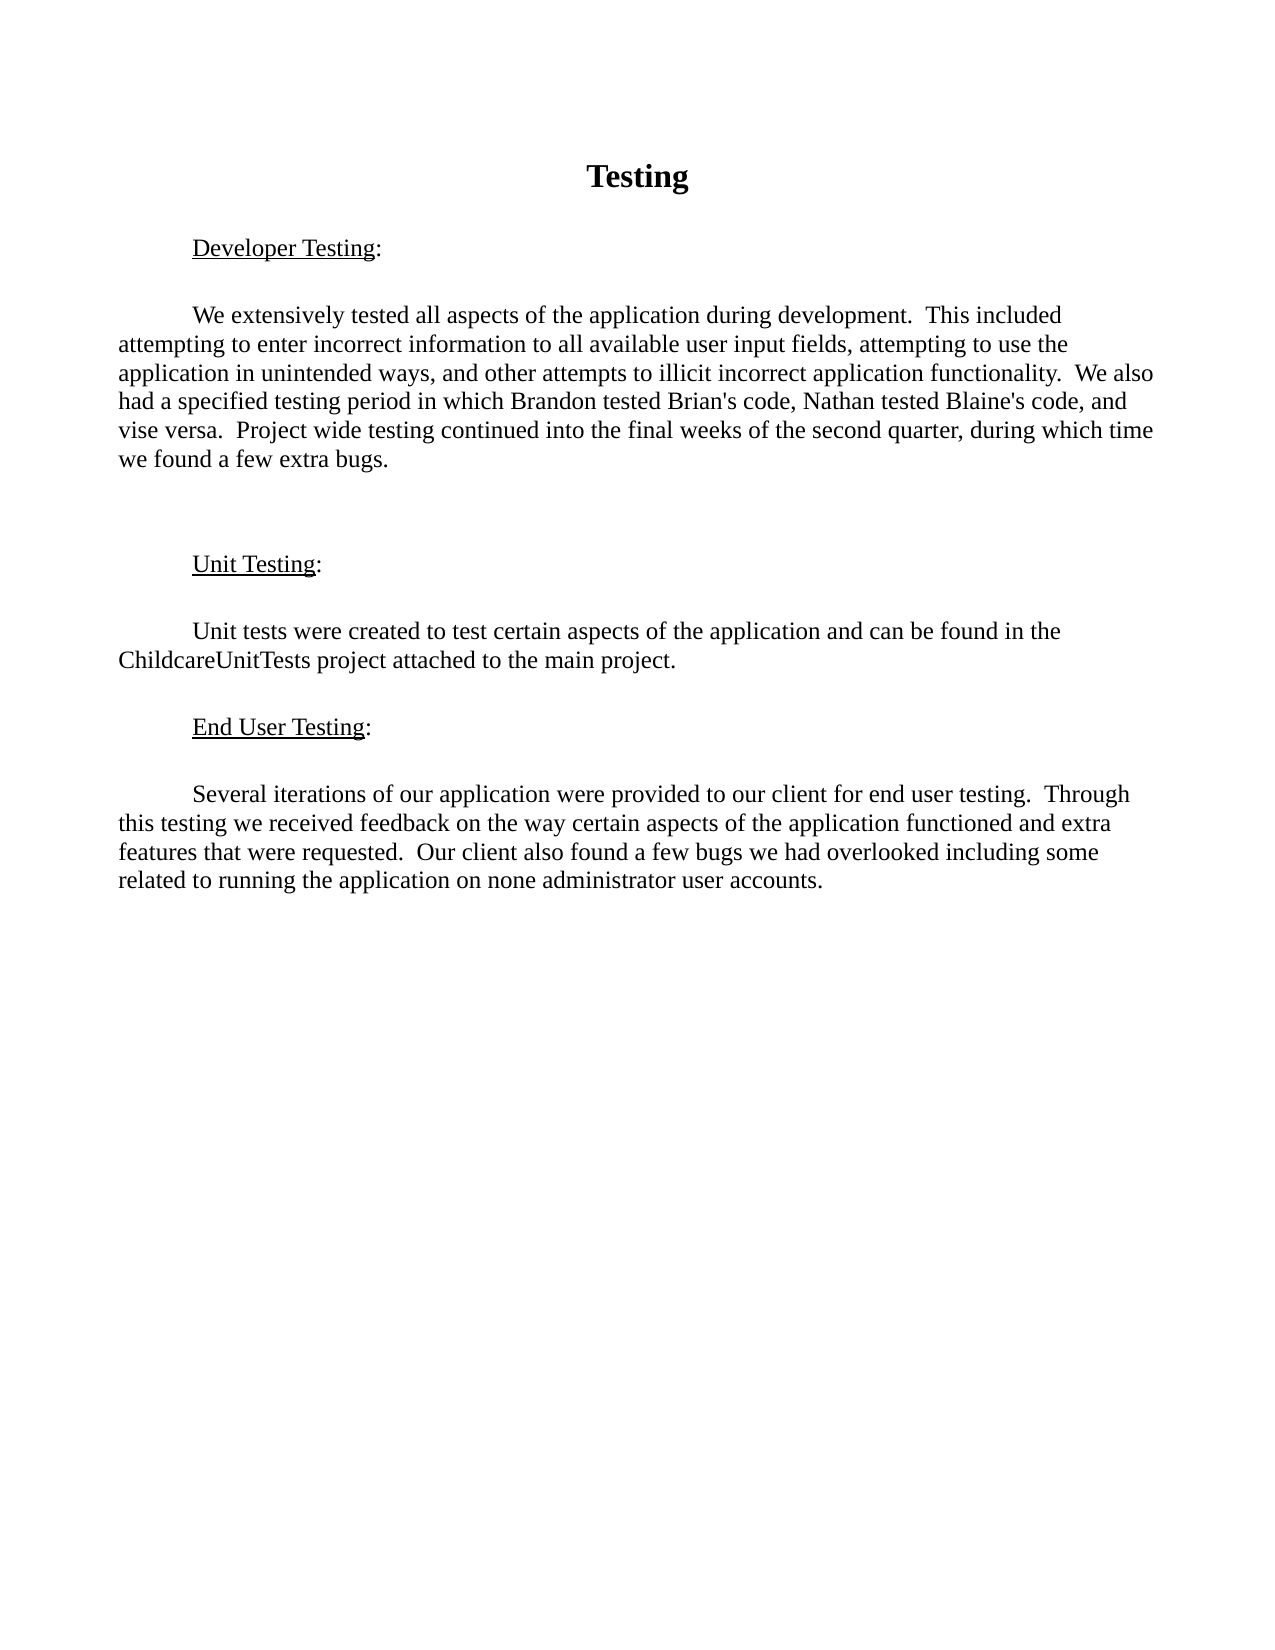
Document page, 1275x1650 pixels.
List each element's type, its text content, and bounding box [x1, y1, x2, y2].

text End User Testing: [118, 712, 1157, 741]
text Several iterations of our application were provided to our client for end user testing. Through this testing we received feedback on the way certain aspects of the application functioned and extra features that were requested. Our client also found a few bugs we had overlooked including some related to running the application on none administrator user accounts. [118, 779, 1157, 894]
text Unit Testing: [118, 549, 1157, 578]
text Testing [118, 156, 1157, 195]
text We extensively tested all aspects of the application during development. This included attempting to enter incorrect information to all available user input fields, attempting to use the application in unintended ways, and other attempts to illicit incorrect application functionality. We also had a specified testing period in which Brandon tested Brian's code, Nathan tested Blaine's code, and vise versa. Project wide testing continued into the final weeks of the second quarter, during which time we found a few extra bugs. [118, 300, 1157, 473]
text Unit tests were created to test certain aspects of the application and can be found in the ChildcareUnitTests project attached to the main project. [118, 616, 1157, 674]
text Developer Testing: [118, 233, 1157, 262]
